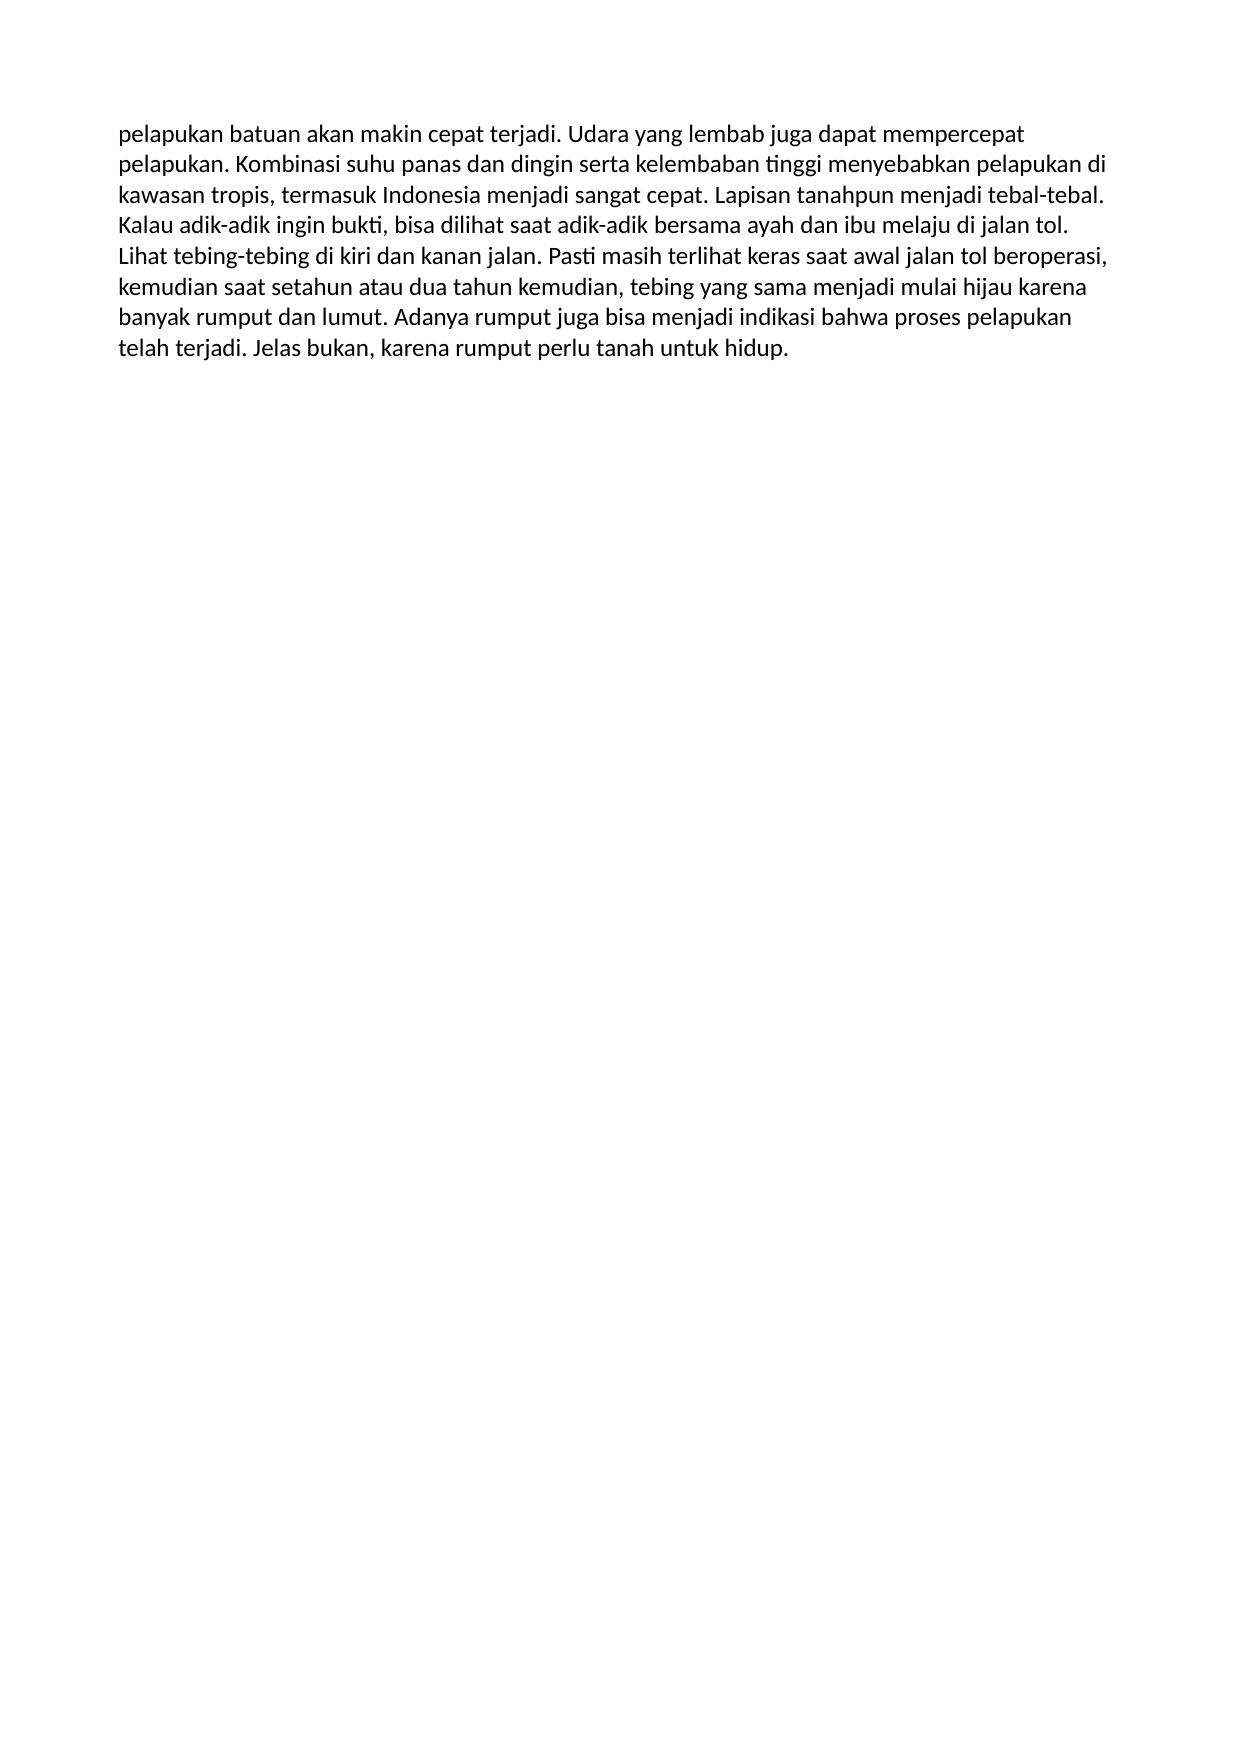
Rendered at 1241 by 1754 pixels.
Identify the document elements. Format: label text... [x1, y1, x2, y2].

text Kalau adik-adik ingin bukti, bisa dilihat saat adik-adik bersama ayah dan ibu melaju di jalan tol. Lihat tebing-tebing di kiri dan kanan jalan. Pasti masih terlihat keras saat awal jalan tol beroperasi, kemudian saat setahun atau dua tahun kemudian, tebing yang sama menjadi mulai hijau karena banyak rumput dan lumut. Adanya rumput juga bisa menjadi indikasi bahwa proses pelapukan telah terjadi. Jelas bukan, karena rumput perlu tanah untuk hidup. [118, 210, 1122, 362]
text pelapukan batuan akan makin cepat terjadi. Udara yang lembab juga dapat mempercepat pelapukan. Kombinasi suhu panas dan dingin serta kelembaban tinggi menyebabkan pelapukan di kawasan tropis, termasuk Indonesia menjadi sangat cepat. Lapisan tanahpun menjadi tebal-tebal. [118, 118, 1122, 210]
